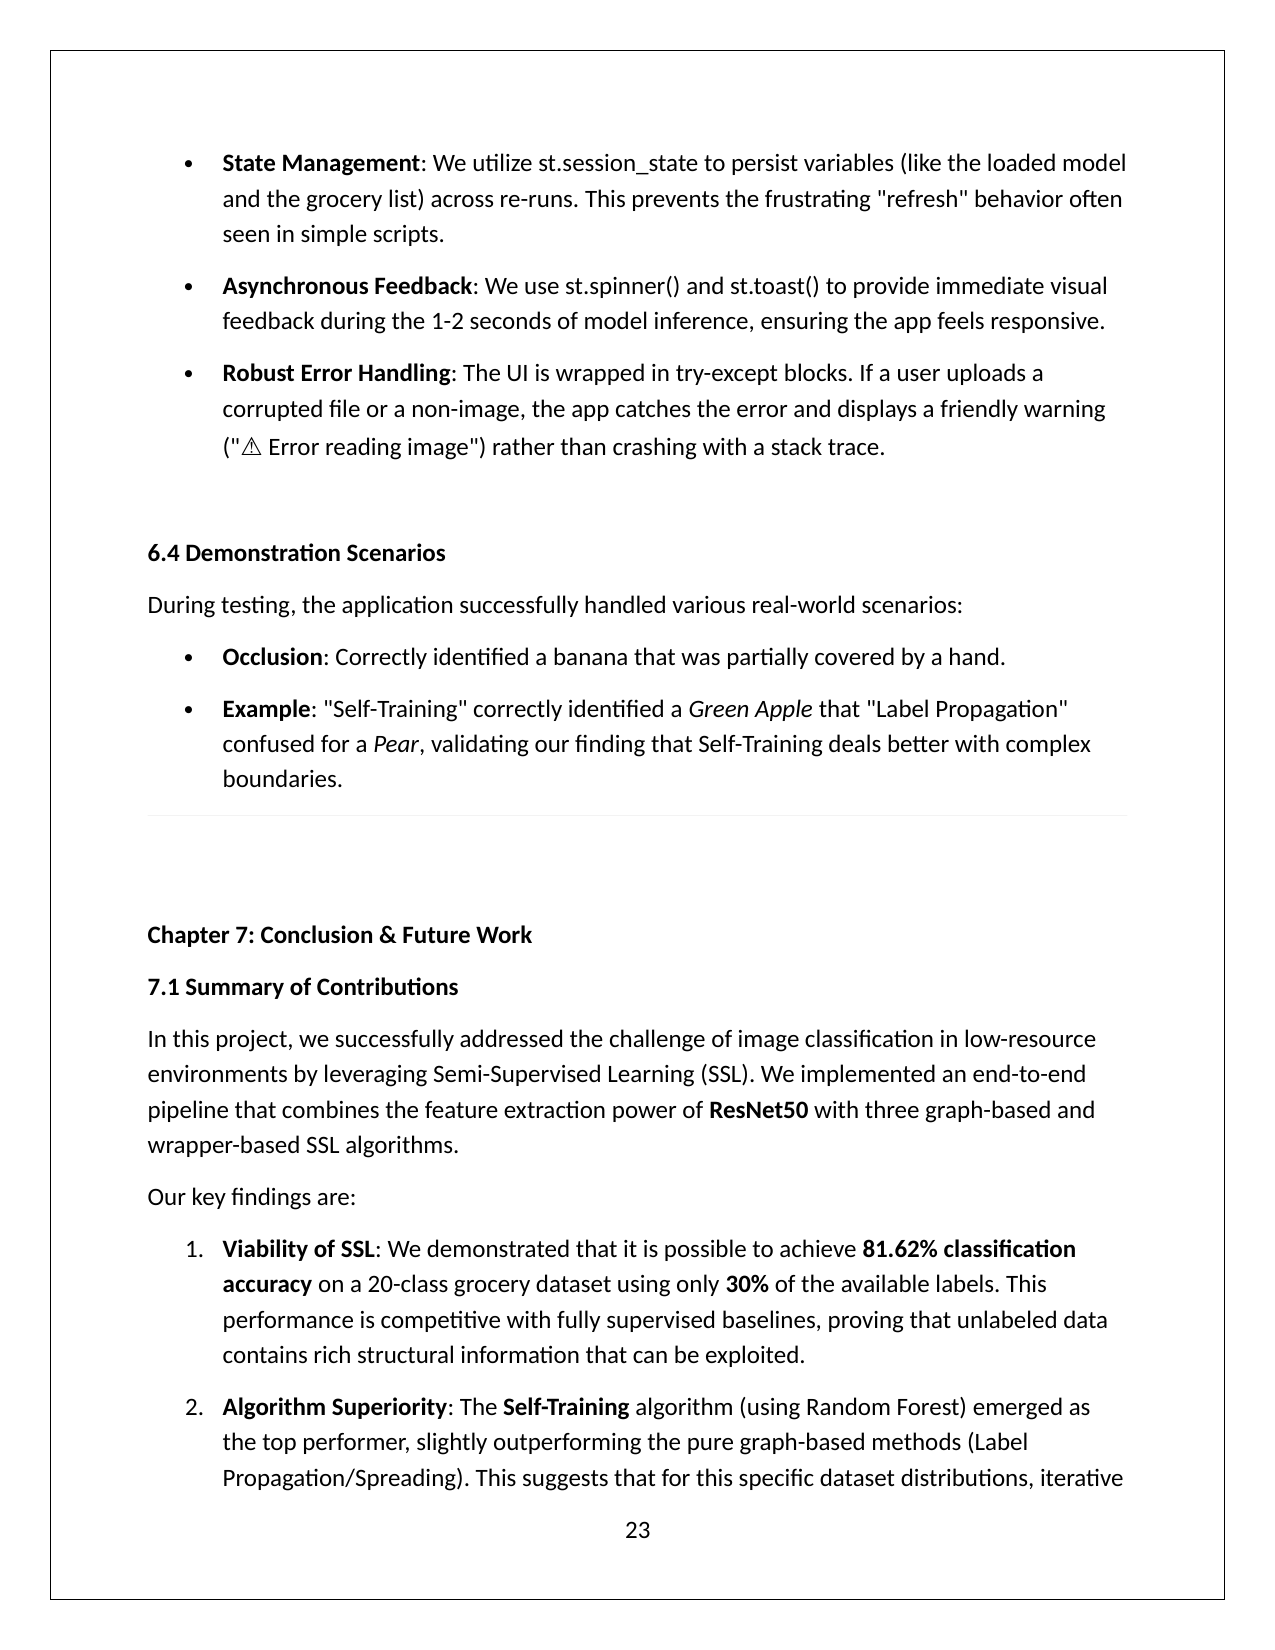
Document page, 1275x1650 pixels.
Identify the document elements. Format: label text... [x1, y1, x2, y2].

text Chapter 7: Conclusion & Future Work [147, 919, 1127, 950]
text In this project, we successfully addressed the challenge of image classification in low-resource environments by leveraging Semi-Supervised Learning (SSL). We implemented an end-to-end pipeline that combines the feature extraction power of ResNet50 with three graph-based and wrapper-based SSL algorithms. [147, 1023, 1127, 1160]
text 6.4 Demonstration Scenarios [147, 537, 1127, 567]
text Our key findings are: [147, 1181, 1127, 1212]
text During testing, the application successfully handled various real-world scenarios: [147, 589, 1127, 619]
list Algorithm Superiority: The Self-Training algorithm (using Random Forest) emerged as the top performer, slightly outperforming the pure graph-based methods (Label Propagation/Spreading). This suggests that for this specific dataset distributions, iterative [185, 1391, 1127, 1492]
list Asynchronous Feedback: We use st.spinner() and st.toast() to provide immediate visual feedback during the 1-2 seconds of model inference, ensuring the app feels responsive. [185, 270, 1127, 336]
list State Management: We utilize st.session_state to persist variables (like the loaded model and the grocery list) across re-runs. This prevents the frustrating "refresh" behavior often seen in simple scripts. [185, 147, 1127, 249]
list Viability of SSL: We demonstrated that it is possible to achieve 81.62% classification accuracy on a 20-class grocery dataset using only 30% of the available labels. This performance is competitive with fully supervised baselines, proving that unlabeled data contains rich structural information that can be exploited. [185, 1233, 1127, 1369]
list Example: "Self-Training" correctly identified a Green Apple that "Label Propagation" confused for a Pear, validating our finding that Self-Training deals better with complex boundaries. [185, 693, 1127, 794]
list Occlusion: Correctly identified a banana that was partially covered by a hand. [185, 641, 1127, 671]
text 7.1 Summary of Contributions [147, 971, 1127, 1002]
list Robust Error Handling: The UI is wrapped in try-except blocks. If a user uploads a corrupted file or a non-image, the app catches the error and displays a friendly warning ("⚠️ Error reading image") rather than crashing with a stack trace. [185, 357, 1127, 463]
